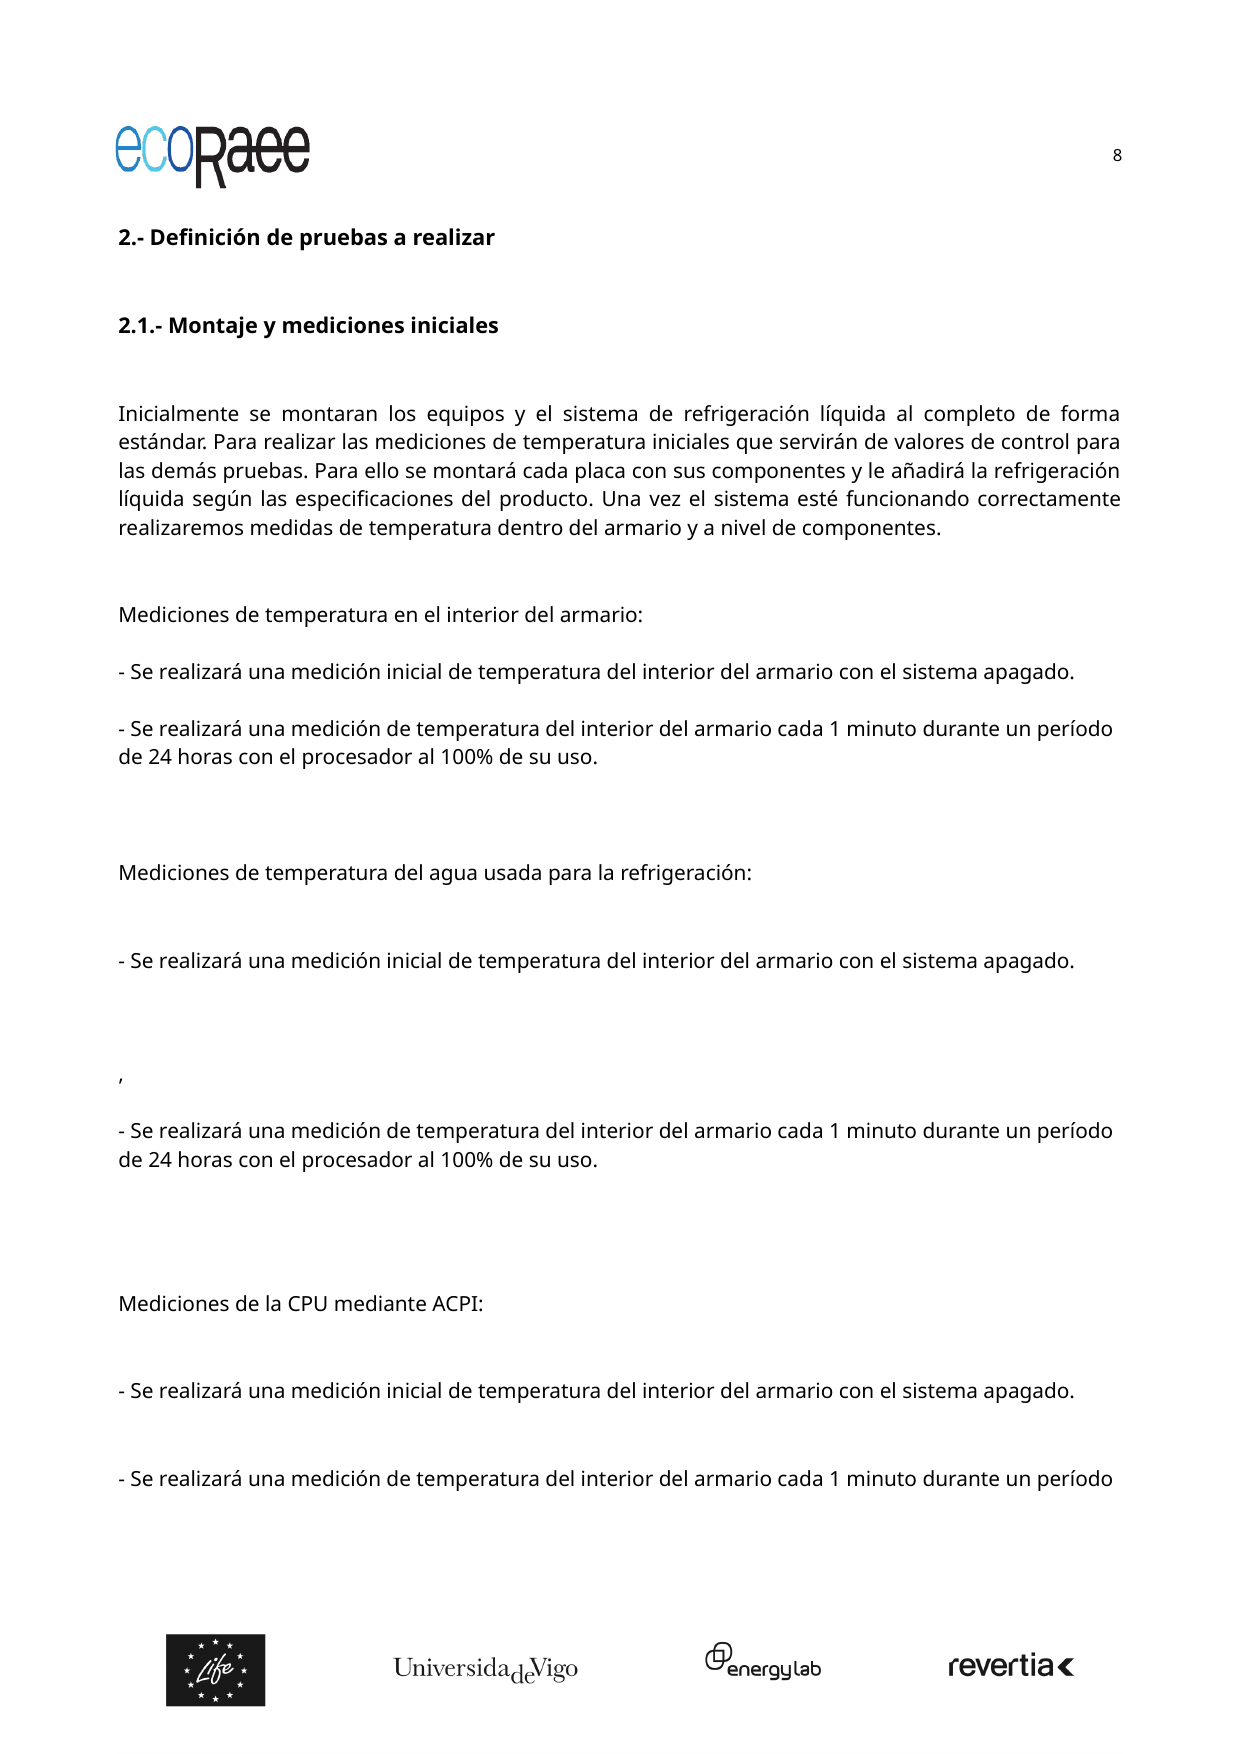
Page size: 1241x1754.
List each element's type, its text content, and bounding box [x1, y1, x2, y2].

text 2.1.- Montaje y mediciones iniciales [118, 310, 1122, 340]
text - Se realizará una medición de temperatura del interior del armario cada 1 minuto durante un período de 24 horas con el procesador al 100% de su uso. [118, 1116, 1122, 1173]
text - Se realizará una medición inicial de temperatura del interior del armario con el sistema apagado. [118, 657, 1122, 685]
picture [118, 1514, 1123, 1754]
text Mediciones de la CPU mediante ACPI: [118, 1289, 1122, 1318]
text - Se realizará una medición inicial de temperatura del interior del armario con el sistema apagado. [118, 1377, 1122, 1405]
text Inicialmente se montaran los equipos y el sistema de refrigeración líquida al completo de forma estándar. Para realizar las mediciones de temperatura iniciales que servirán de valores de control para las demás pruebas. Para ello se montará cada placa con sus componentes y le añadirá la refrigeración líquida según las especificaciones del producto. Una vez el sistema esté funcionando correctamente realizaremos medidas de temperatura dentro del armario y a nivel de componentes. [118, 399, 1122, 541]
picture [114, 124, 311, 190]
text 2.- Definición de pruebas a realizar [118, 221, 1122, 251]
text Mediciones de temperatura del agua usada para la refrigeración: [118, 858, 1122, 887]
text Mediciones de temperatura en el interior del armario: [118, 600, 1122, 628]
text - Se realizará una medición de temperatura del interior del armario cada 1 minuto durante un período de 24 horas con el procesador al 100% de su uso. [118, 714, 1122, 771]
text , [118, 1059, 1122, 1088]
text - Se realizará una medición de temperatura del interior del armario cada 1 minuto durante un período [118, 1464, 1122, 1493]
text - Se realizará una medición inicial de temperatura del interior del armario con el sistema apagado. [118, 946, 1122, 974]
